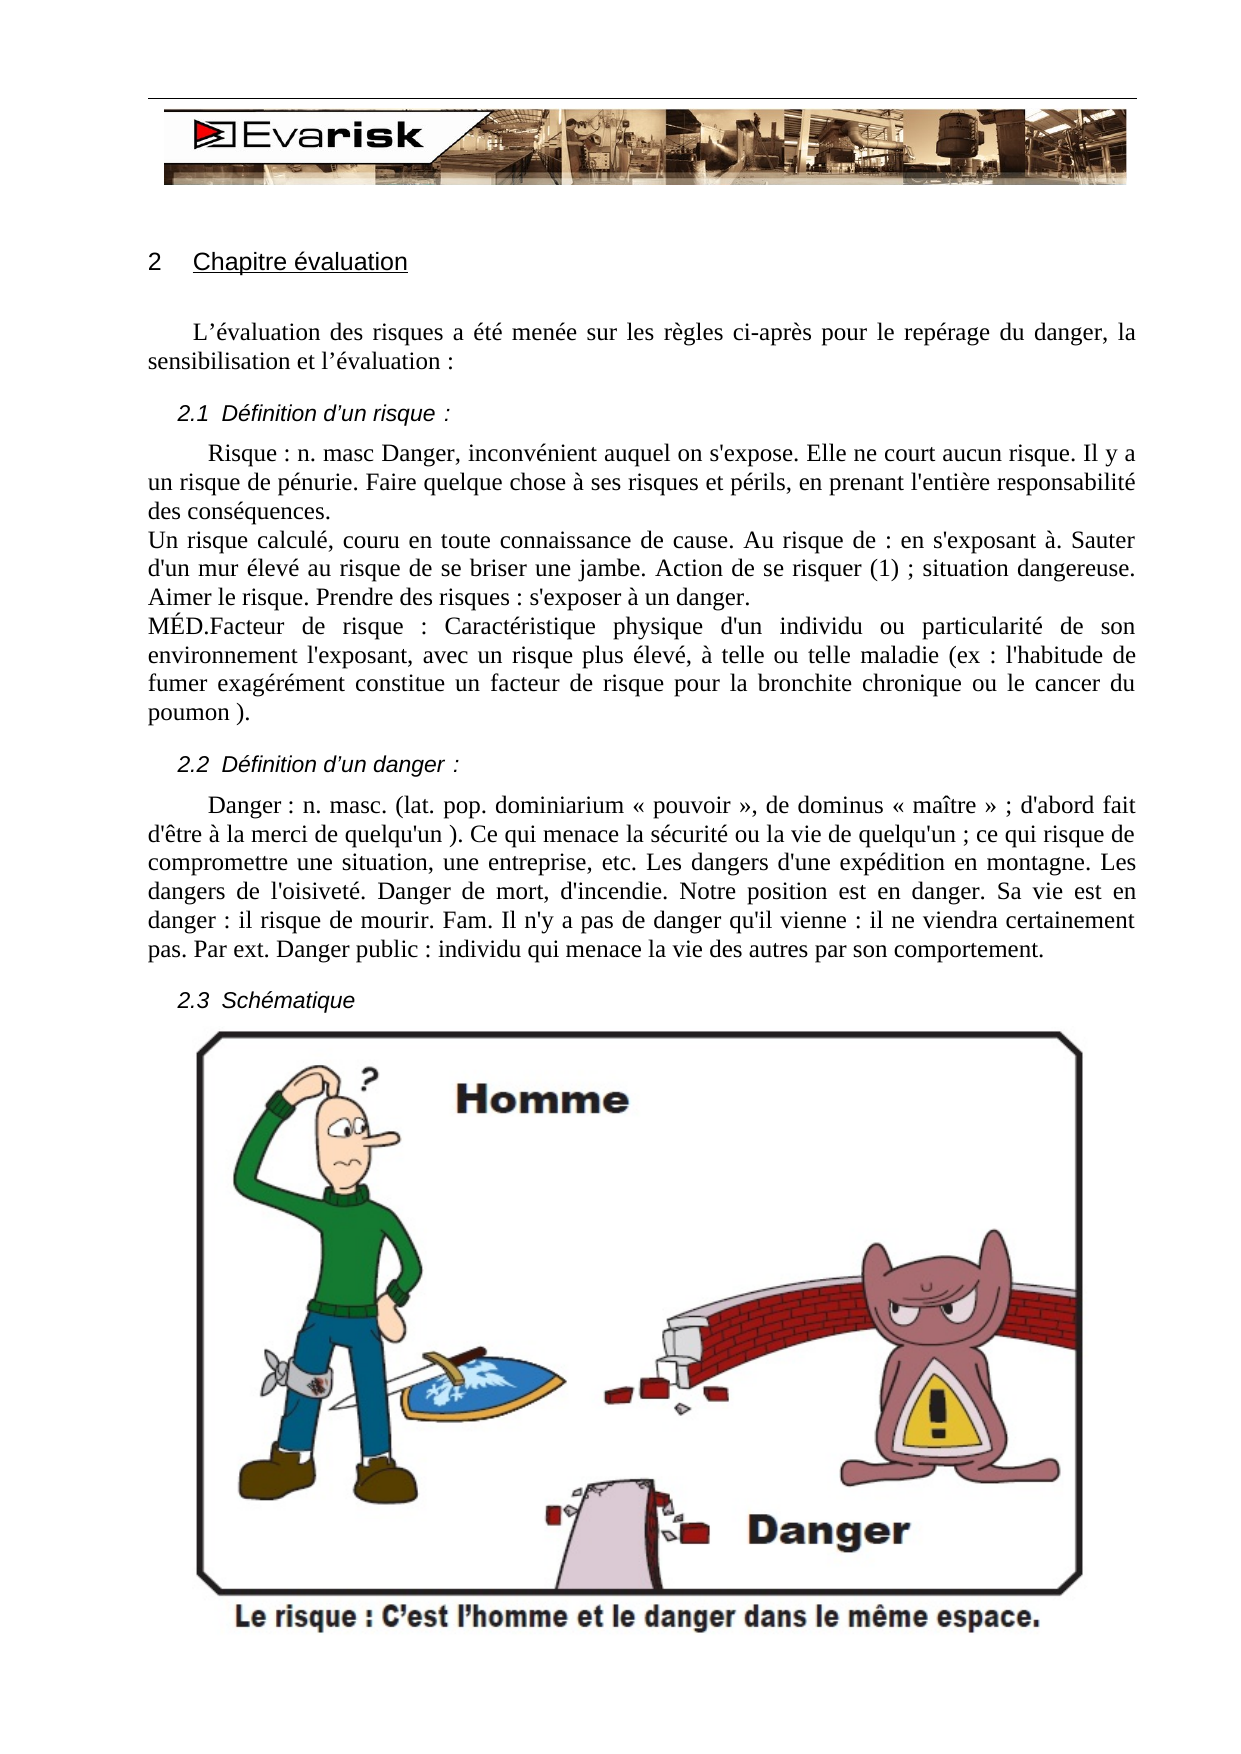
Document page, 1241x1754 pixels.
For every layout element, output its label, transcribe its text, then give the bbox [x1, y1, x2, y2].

text Risque : n. masc Danger, inconvénient auquel on s'expose. Elle ne court aucun risque. Il y a un risque de pénurie. Faire quelque chose à ses risques et périls, en prenant l'entière responsabilité des conséquences. [148, 438, 1137, 525]
subtitle Définition d’un risque : [177, 400, 1137, 426]
text MÉD.Facteur de risque : Caractéristique physique d'un individu ou particularité de son environnement l'exposant, avec un risque plus élevé, à telle ou telle maladie (ex : l'habitude de fumer exagérément constitue un facteur de risque pour la bronchite chronique ou le cancer du poumon ). [148, 611, 1137, 726]
text Un risque calculé, couru en toute connaissance de cause. Au risque de : en s'exposant à. Sauter d'un mur élevé au risque de se briser une jambe. Action de se risquer (1) ; situation dangereuse. Aimer le risque. Prendre des risques : s'exposer à un danger. [148, 525, 1137, 611]
text Danger : n. masc. (lat. pop. dominiarium « pouvoir », de dominus « maître » ; d'abord fait d'être à la merci de quelqu'un ). Ce qui menace la sécurité ou la vie de quelqu'un ; ce qui risque de compromettre une situation, une entreprise, etc. Les dangers d'une expédition en montagne. Les dangers de l'oisiveté. Danger de mort, d'incendie. Notre position est en danger. Sa vie est en danger : il risque de mourir. Fam. Il n'y a pas de danger qu'il vienne : il ne viendra certainement pas. Par ext. Danger public : individu qui menace la vie des autres par son comportement. [148, 790, 1137, 962]
subtitle Schématique [177, 987, 1137, 1014]
picture [191, 1026, 1093, 1644]
text L’évaluation des risques a été menée sur les règles ci-après pour le repérage du danger, la sensibilisation et l’évaluation : [148, 317, 1137, 375]
subtitle Définition d’un danger : [177, 751, 1137, 777]
subtitle Chapitre évaluation [148, 247, 1137, 276]
